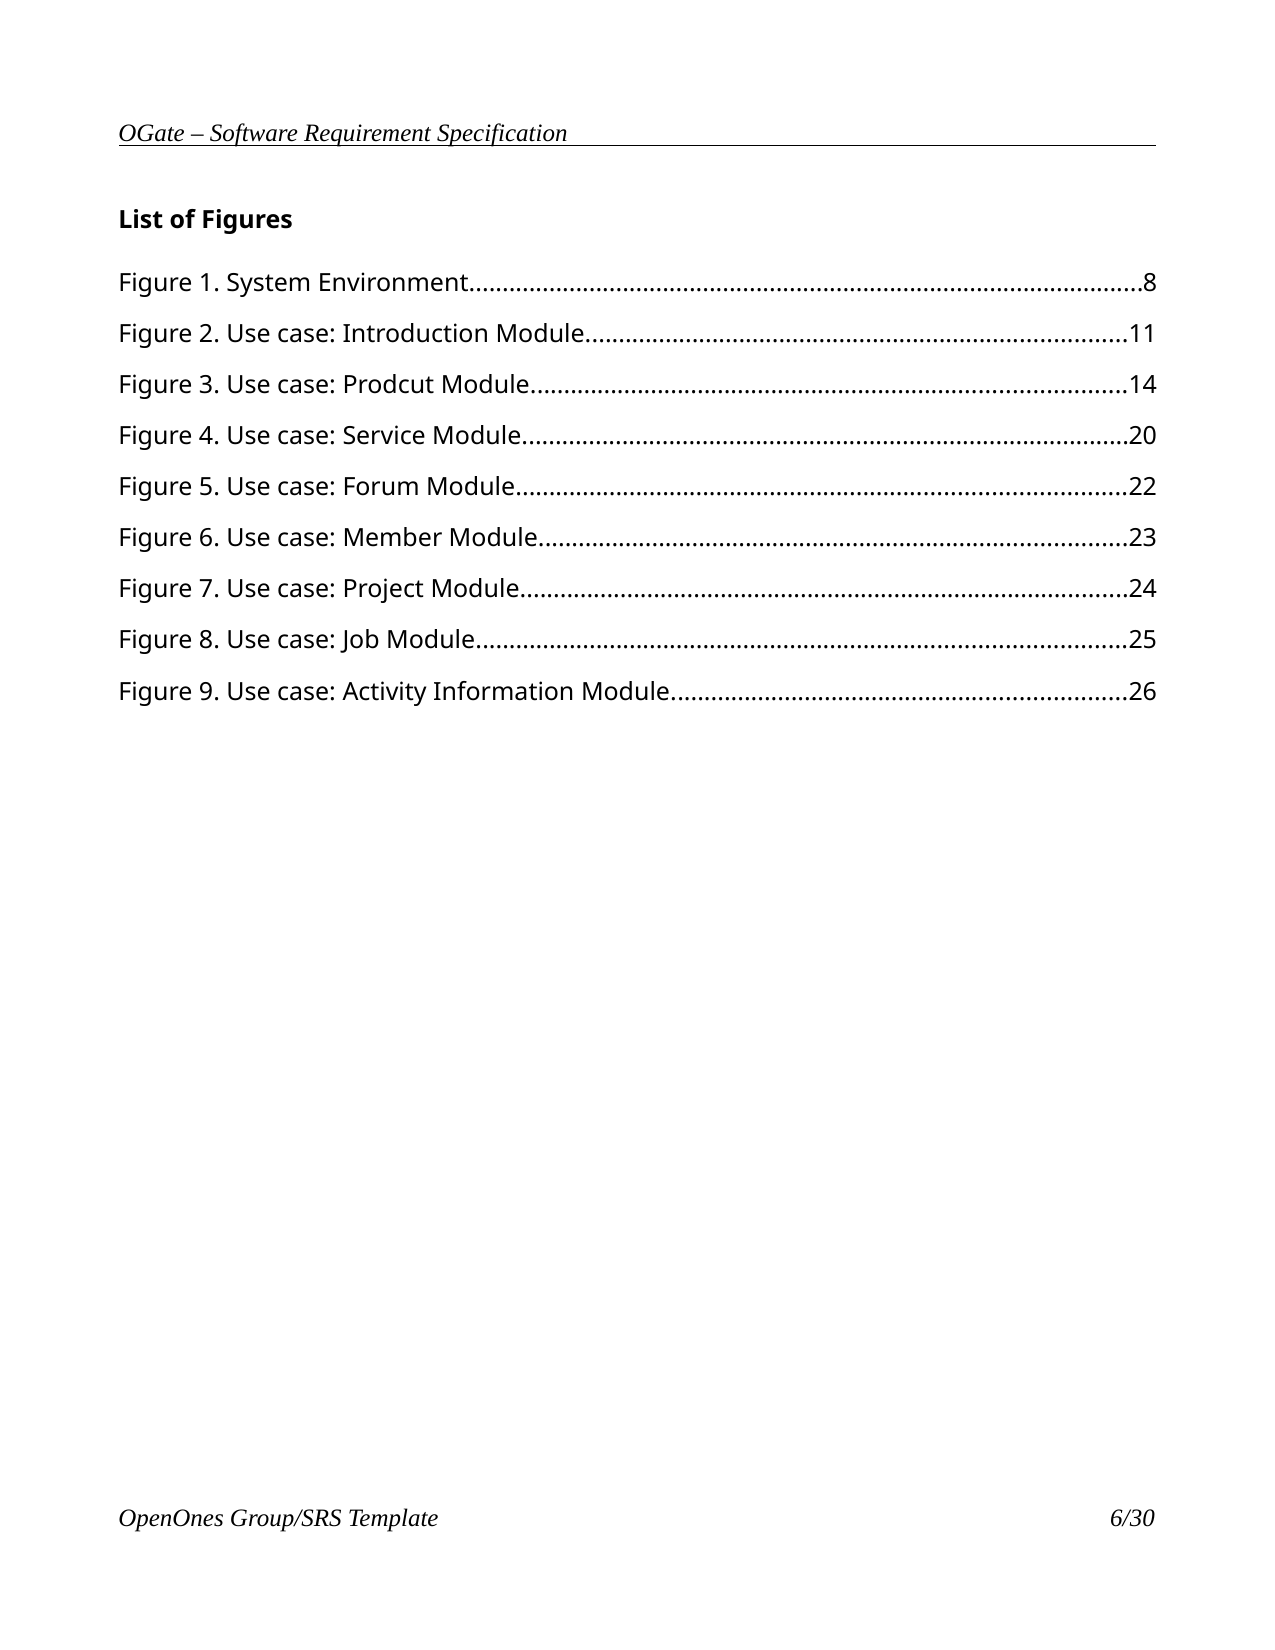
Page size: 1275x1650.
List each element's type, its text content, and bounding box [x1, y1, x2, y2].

text Figure 8. Use case: Job Module. 25 [118, 622, 1157, 656]
text Figure 7. Use case: Project Module. 24 [118, 571, 1157, 605]
text Figure 2. Use case: Introduction Module. 11 [118, 316, 1157, 350]
text Figure 9. Use case: Activity Information Module. 26 [118, 673, 1157, 707]
subtitle List of Figures [118, 201, 1157, 235]
text Figure 1. System Environment. 8 [118, 265, 1157, 299]
text Figure 4. Use case: Service Module. 20 [118, 418, 1157, 452]
text Figure 3. Use case: Prodcut Module. 14 [118, 367, 1157, 401]
text Figure 5. Use case: Forum Module. 22 [118, 469, 1157, 503]
text Figure 6. Use case: Member Module. 23 [118, 520, 1157, 554]
